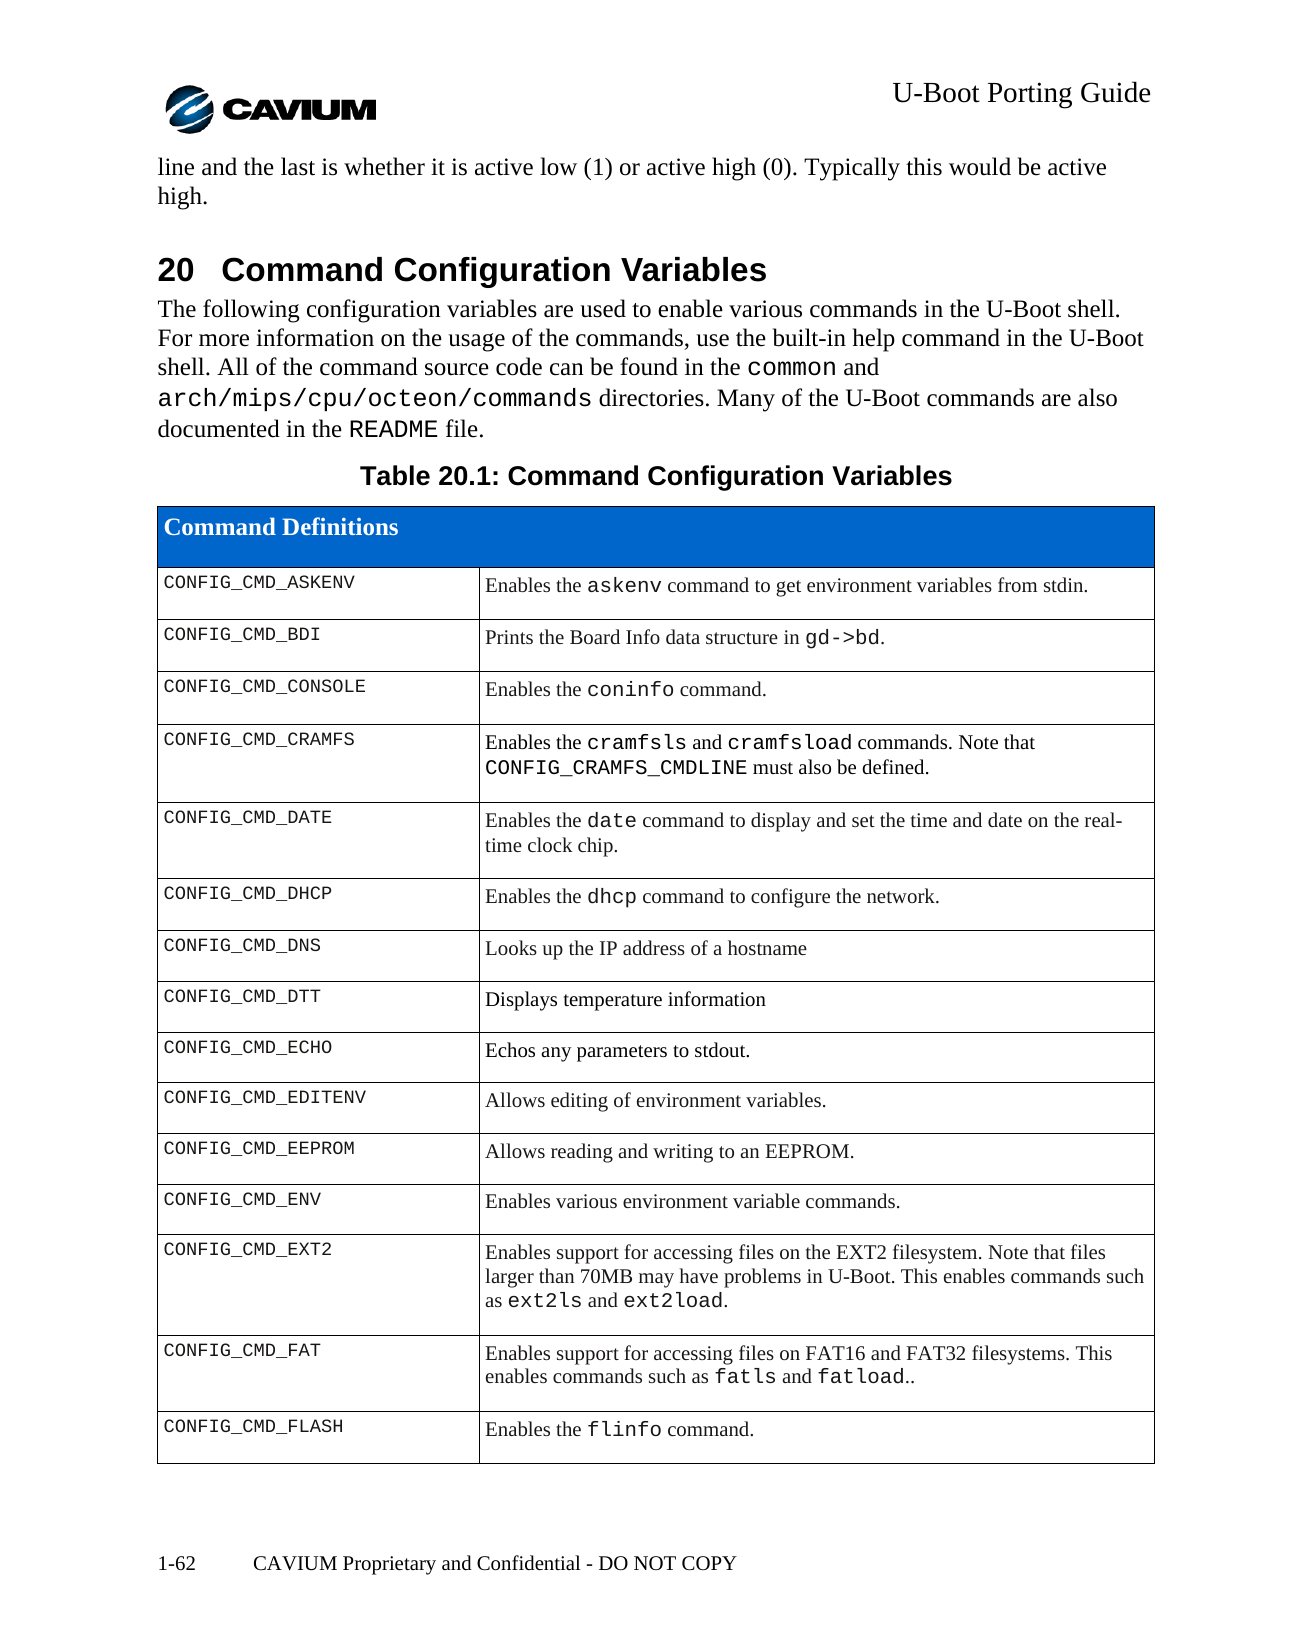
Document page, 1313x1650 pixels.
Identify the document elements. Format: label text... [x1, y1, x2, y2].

table_cell CONFIG_CMD_DTT [158, 982, 479, 1032]
table_cell CONFIG_CMD_DATE [158, 803, 479, 878]
table_cell Enables the cramfsls and cramfsload commands. Note that CONFIG_CRAMFS_CMDLINE must also be defined. [480, 725, 1154, 802]
table_cell CONFIG_CMD_FLASH [158, 1412, 479, 1463]
table_cell Allows editing of environment variables. [480, 1083, 1154, 1133]
table_cell CONFIG_CMD_CONSOLE [158, 672, 479, 724]
table_cell Enables the coninfo command. [480, 672, 1154, 724]
table_cell CONFIG_CMD_ECHO [158, 1033, 479, 1082]
table_cell CONFIG_CMD_EEPROM [158, 1134, 479, 1183]
table_cell Enables the date command to display and set the time and date on the real-time clock chip. [480, 803, 1154, 878]
table_cell CONFIG_CMD_ENV [158, 1185, 479, 1234]
table_header Command Definitions [158, 507, 1154, 567]
table_cell Enables the dhcp command to configure the network. [480, 879, 1154, 930]
table_cell Displays temperature information [480, 982, 1154, 1032]
table_cell Looks up the IP address of a hostname [480, 931, 1154, 981]
table_cell CONFIG_CMD_CRAMFS [158, 725, 479, 802]
table_cell Enables support for accessing files on FAT16 and FAT32 filesystems. This enables commands such as fatls and fatload.. [480, 1336, 1154, 1411]
table_cell CONFIG_CMD_BDI [158, 620, 479, 671]
text Table 20.1: Command Configuration Variables [157, 459, 1155, 491]
text line and the last is whether it is active low (1) or active high (0). Typically this would be active high. [157, 152, 1155, 210]
table_cell Enables support for accessing files on the EXT2 filesystem. Note that files larger than 70MB may have problems in U-Boot. This enables commands such as ext2ls and ext2load. [480, 1235, 1154, 1334]
table_cell Enables the flinfo command. [480, 1412, 1154, 1463]
table_cell CONFIG_CMD_ASKENV [158, 568, 479, 619]
text The following configuration variables are used to enable various commands in the U-Boot shell. For more information on the usage of the commands, use the built-in help command in the U-Boot shell. All of the command source code can be found in the common and arch/mips/cpu/octeon/commands directories. Many of the U-Boot commands are also documented in the README file. [157, 294, 1155, 444]
table_cell CONFIG_CMD_DHCP [158, 879, 479, 930]
table_cell CONFIG_CMD_EDITENV [158, 1083, 479, 1133]
table_cell CONFIG_CMD_FAT [158, 1336, 479, 1411]
table_cell Allows reading and writing to an EEPROM. [480, 1134, 1154, 1183]
picture [157, 75, 387, 146]
table_cell Echos any parameters to stdout. [480, 1033, 1154, 1082]
subtitle Command Configuration Variables [157, 250, 1155, 288]
table_cell CONFIG_CMD_DNS [158, 931, 479, 981]
table_cell Prints the Board Info data structure in gd->bd. [480, 620, 1154, 671]
table_cell CONFIG_CMD_EXT2 [158, 1235, 479, 1334]
table_cell Enables various environment variable commands. [480, 1185, 1154, 1234]
table_cell Enables the askenv command to get environment variables from stdin. [480, 568, 1154, 619]
